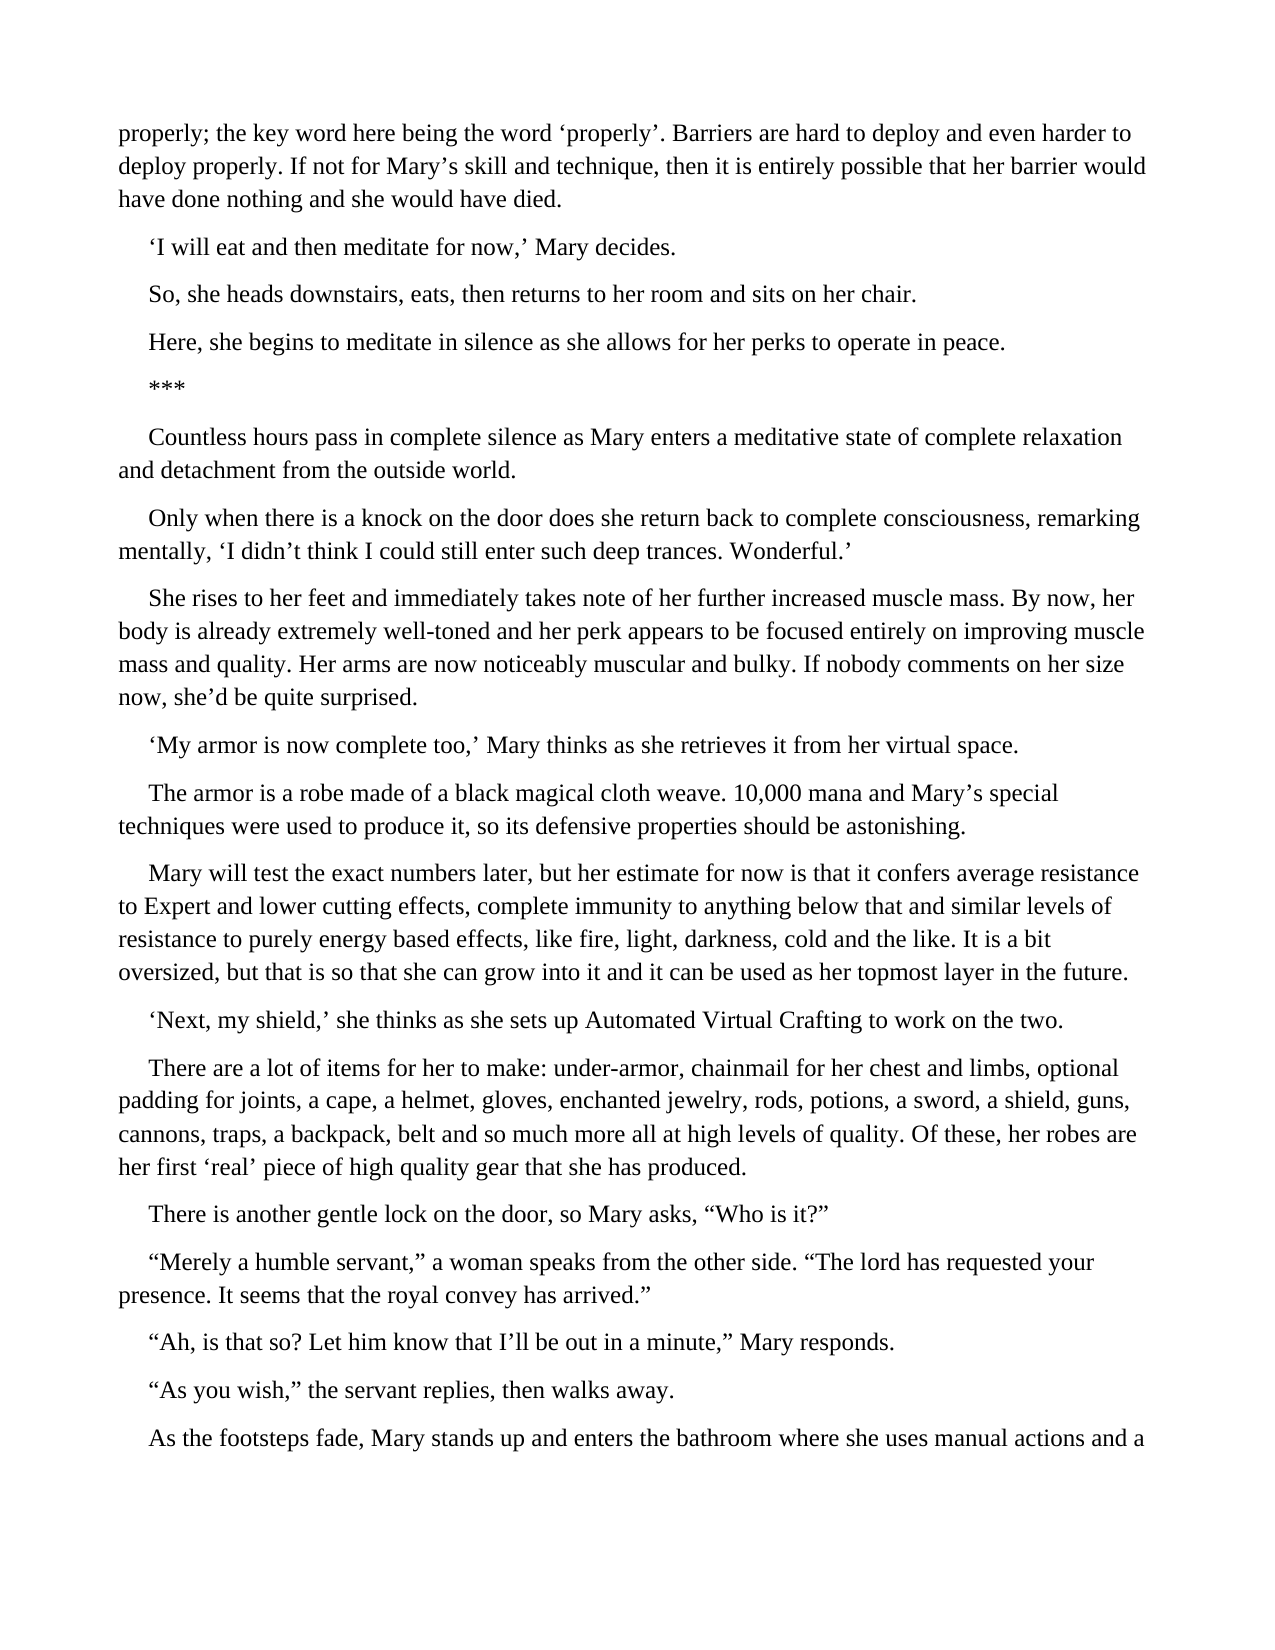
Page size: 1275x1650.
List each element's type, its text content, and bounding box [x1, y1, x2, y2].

text “Ah, is that so? Let him know that I’ll be out in a minute,” Mary responds. [118, 1327, 1157, 1356]
text “As you wish,” the servant replies, then walks away. [118, 1375, 1157, 1404]
text “Merely a humble servant,” a woman speaks from the other side. “The lord has requested your presence. It seems that the royal convey has arrived.” [118, 1247, 1157, 1309]
text There is another gentle lock on the door, so Mary asks, “Who is it?” [118, 1199, 1157, 1228]
text She rises to her feet and immediately takes note of her further increased muscle mass. By now, her body is already extremely well-toned and her perk appears to be focused entirely on improving muscle mass and quality. Her arms are now noticeably muscular and bulky. If nobody comments on her size now, she’d be quite surprised. [118, 583, 1157, 711]
text *** [118, 374, 1157, 403]
text ‘I will eat and then meditate for now,’ Mary decides. [118, 232, 1157, 261]
text ‘My armor is now complete too,’ Mary thinks as she retrieves it from her virtual space. [118, 730, 1157, 759]
text The armor is a robe made of a black magical cloth weave. 10,000 mana and Mary’s special techniques were used to produce it, so its defensive properties should be astonishing. [118, 778, 1157, 839]
text ‘Next, my shield,’ she thinks as she sets up Automated Virtual Crafting to work on the two. [118, 1005, 1157, 1034]
text So, she heads downstairs, eats, then returns to her room and sits on her chair. [118, 279, 1157, 308]
text There are a lot of items for her to make: under-armor, chainmail for her chest and limbs, optional padding for joints, a cape, a helmet, gloves, enchanted jewelry, rods, potions, a sword, a shield, guns, cannons, traps, a backpack, belt and so much more all at high levels of quality. Of these, her robes are her first ‘real’ piece of high quality gear that she has produced. [118, 1053, 1157, 1180]
text properly; the key word here being the word ‘properly’. Barriers are hard to deploy and even harder to deploy properly. If not for Mary’s skill and technique, then it is entirely possible that her barrier would have done nothing and she would have died. [118, 118, 1157, 213]
text Here, she begins to meditate in silence as she allows for her perks to operate in peace. [118, 327, 1157, 356]
text Countless hours pass in complete silence as Mary enters a meditative state of complete relaxation and detachment from the outside world. [118, 422, 1157, 484]
text As the footsteps fade, Mary stands up and enters the bathroom where she uses manual actions and a [118, 1423, 1157, 1451]
text Mary will test the exact numbers later, but her estimate for now is that it confers average resistance to Expert and lower cutting effects, complete immunity to anything below that and similar levels of resistance to purely energy based effects, like fire, light, darkness, cold and the like. It is a bit oversized, but that is so that she can grow into it and it can be used as her topmost layer in the future. [118, 858, 1157, 986]
text Only when there is a knock on the door does she return back to complete consciousness, remarking mentally, ‘I didn’t think I could still enter such deep trances. Wonderful.’ [118, 503, 1157, 564]
